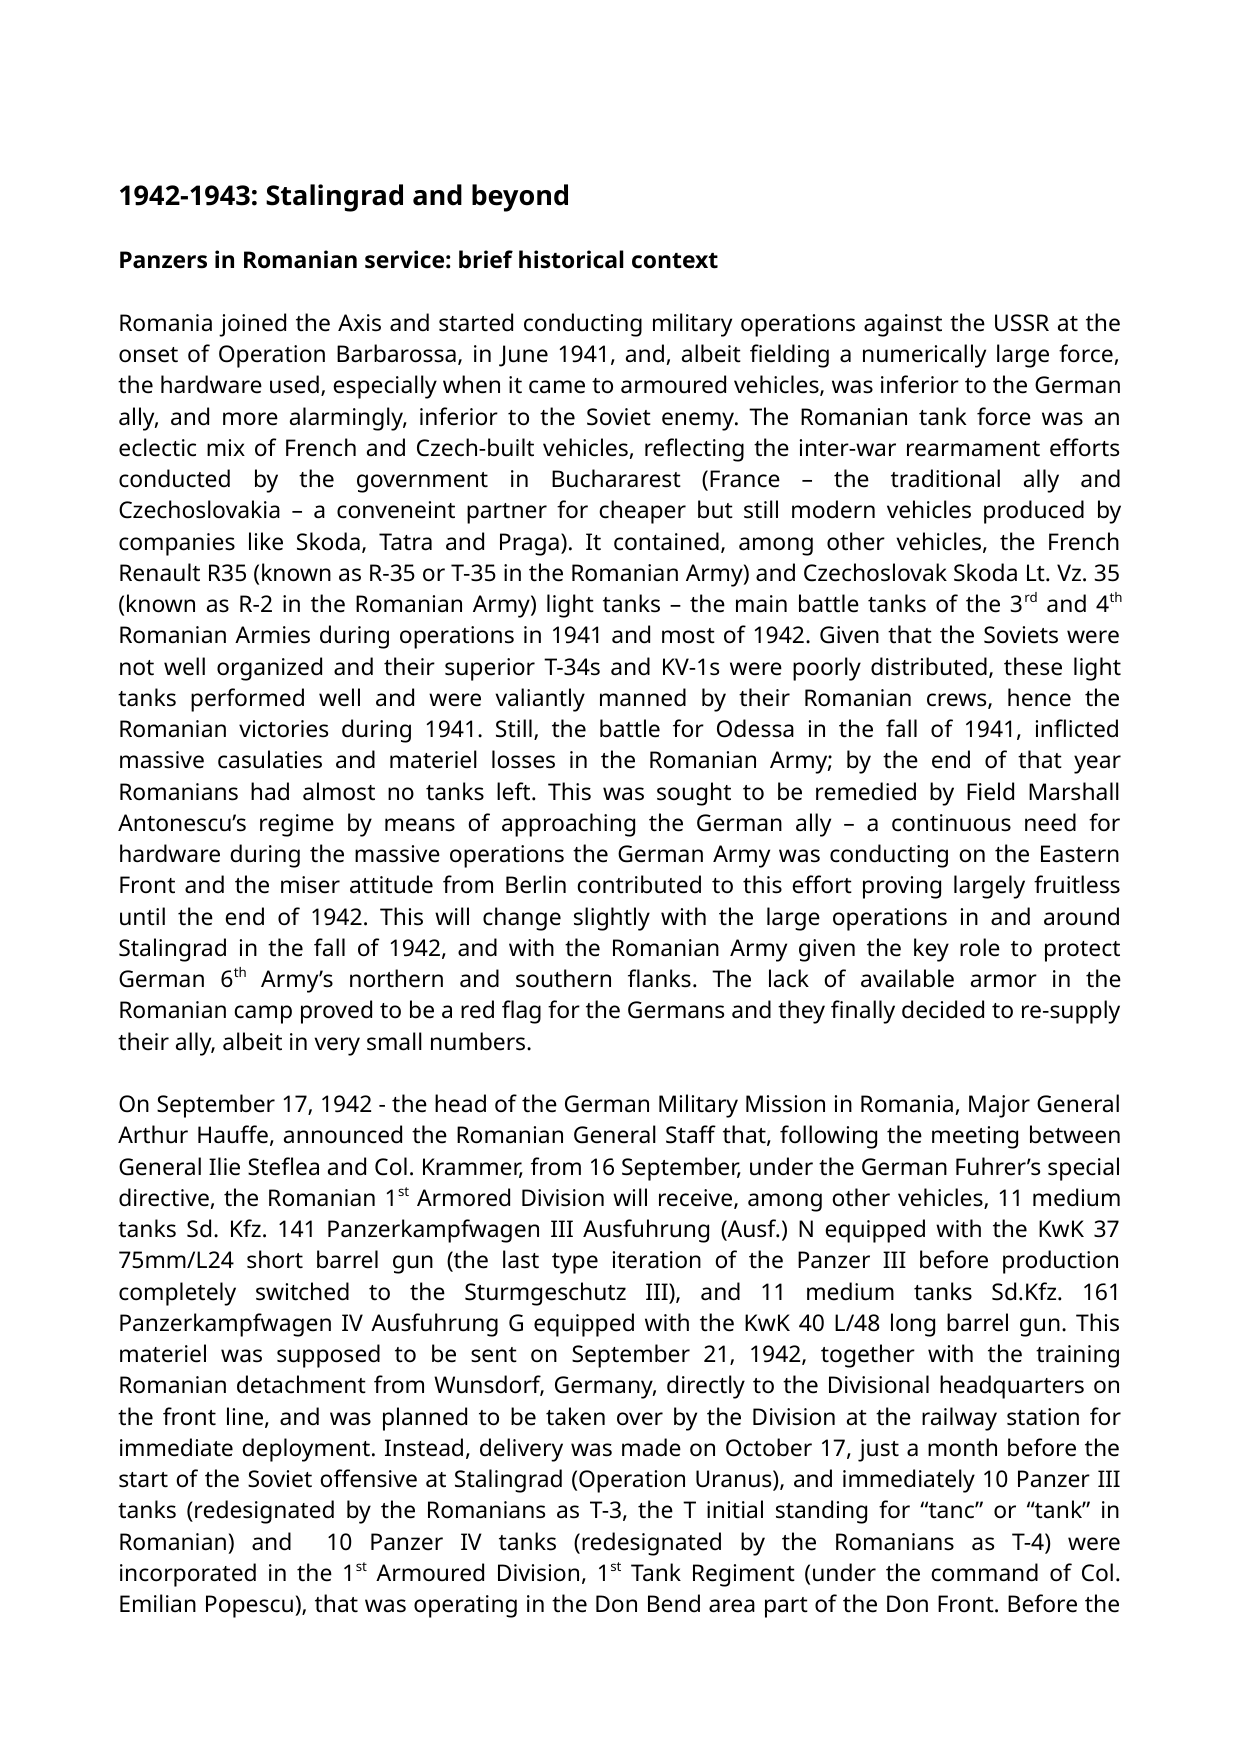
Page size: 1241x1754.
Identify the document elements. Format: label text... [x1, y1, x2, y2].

text Panzers in Romanian service: brief historical context [118, 244, 1122, 276]
text Romania joined the Axis and started conducting military operations against the USSR at the onset of Operation Barbarossa, in June 1941, and, albeit fielding a numerically large force, the hardware used, especially when it came to armoured vehicles, was inferior to the German ally, and more alarmingly, inferior to the Soviet enemy. The Romanian tank force was an eclectic mix of French and Czech-built vehicles, reflecting the inter-war rearmament efforts conducted by the government in Buchararest (France – the traditional ally and Czechoslovakia – a conveneint partner for cheaper but still modern vehicles produced by companies like Skoda, Tatra and Praga). It contained, among other vehicles, the French Renault R35 (known as R-35 or T-35 in the Romanian Army) and Czechoslovak Skoda Lt. Vz. 35 (known as R-2 in the Romanian Army) light tanks – the main battle tanks of the 3rd and 4th Romanian Armies during operations in 1941 and most of 1942. Given that the Soviets were not well organized and their superior T-34s and KV-1s were poorly distributed, these light tanks performed well and were valiantly manned by their Romanian crews, hence the Romanian victories during 1941. Still, the battle for Odessa in the fall of 1941, inflicted massive casulaties and materiel losses in the Romanian Army; by the end of that year Romanians had almost no tanks left. This was sought to be remedied by Field Marshall Antonescu’s regime by means of approaching the German ally – a continuous need for hardware during the massive operations the German Army was conducting on the Eastern Front and the miser attitude from Berlin contributed to this effort proving largely fruitless until the end of 1942. This will change slightly with the large operations in and around Stalingrad in the fall of 1942, and with the Romanian Army given the key role to protect German 6th Army’s northern and southern flanks. The lack of available armor in the Romanian camp proved to be a red flag for the Germans and they finally decided to re-supply their ally, albeit in very small numbers. [118, 307, 1122, 1057]
text On September 17, 1942 - the head of the German Military Mission in Romania, Major General Arthur Hauffe, announced the Romanian General Staff that, following the meeting between General Ilie Steflea and Col. Krammer, from 16 September, under the German Fuhrer’s special directive, the Romanian 1st Armored Division will receive, among other vehicles, 11 medium tanks Sd. Kfz. 141 Panzerkampfwagen III Ausfuhrung (Ausf.) N equipped with the KwK 37 75mm/L24 short barrel gun (the last type iteration of the Panzer III before production completely switched to the Sturmgeschutz III), and 11 medium tanks Sd.Kfz. 161 Panzerkampfwagen IV Ausfuhrung G equipped with the KwK 40 L/48 long barrel gun. This materiel was supposed to be sent on September 21, 1942, together with the training Romanian detachment from Wunsdorf, Germany, directly to the Divisional headquarters on the front line, and was planned to be taken over by the Division at the railway station for immediate deployment. Instead, delivery was made on October 17, just a month before the start of the Soviet offensive at Stalingrad (Operation Uranus), and immediately 10 Panzer III tanks (redesignated by the Romanians as T-3, the T initial standing for “tanc” or “tank” in Romanian) and 10 Panzer IV tanks (redesignated by the Romanians as T-4) were incorporated in the 1st Armoured Division, 1st Tank Regiment (under the command of Col. Emilian Popescu), that was operating in the Don Bend area part of the Don Front. Before the [118, 1088, 1122, 1619]
text 1942-1943: Stalingrad and beyond [118, 176, 1122, 213]
